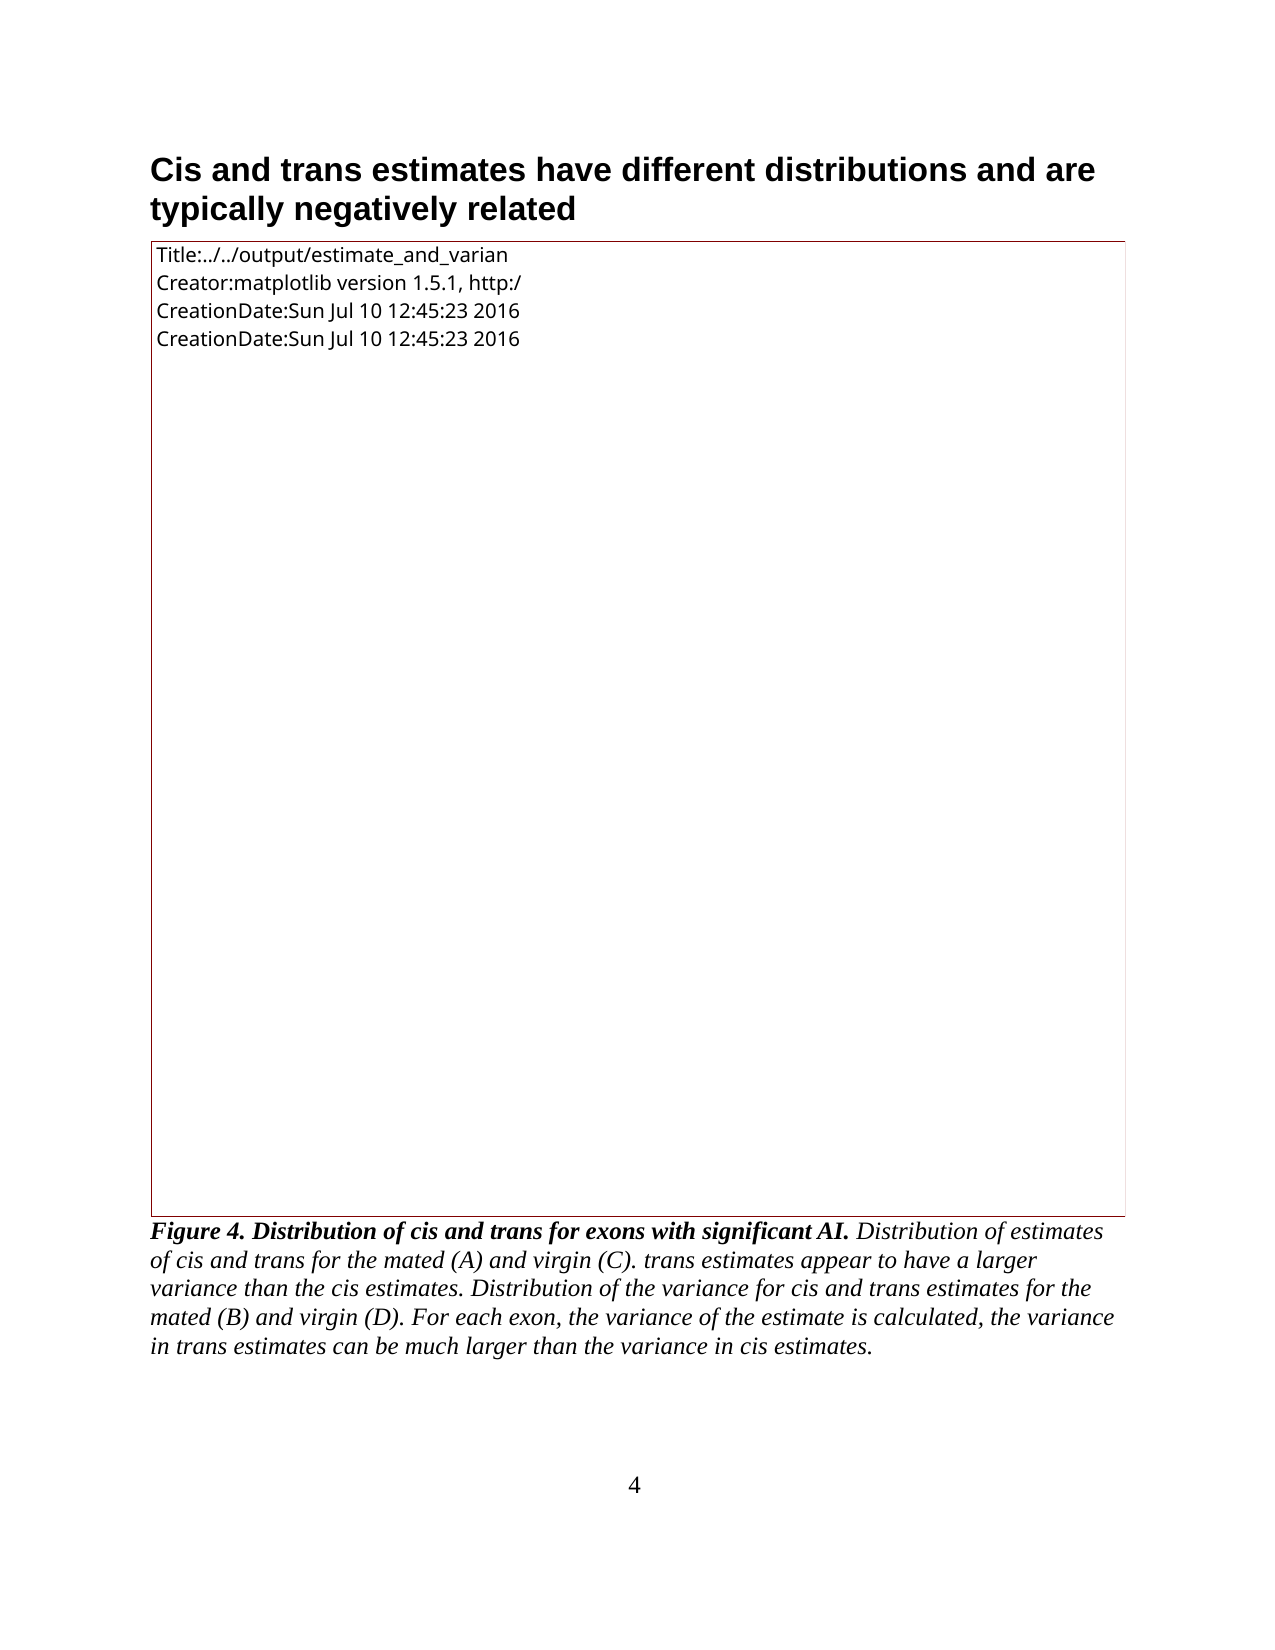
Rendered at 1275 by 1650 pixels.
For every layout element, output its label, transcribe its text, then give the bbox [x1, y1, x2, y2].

text Figure 4. Distribution of cis and trans for exons with significant AI. Distribution of estimates of cis and trans for the mated (A) and virgin (C). trans estimates appear to have a larger variance than the cis estimates. Distribution of the variance for cis and trans estimates for the mated (B) and virgin (D). For each exon, the variance of the estimate is calculated, the variance in trans estimates can be much larger than the variance in cis estimates. [150, 252, 1125, 1360]
subtitle Cis and trans estimates have different distributions and are typically negatively related [150, 150, 1125, 227]
